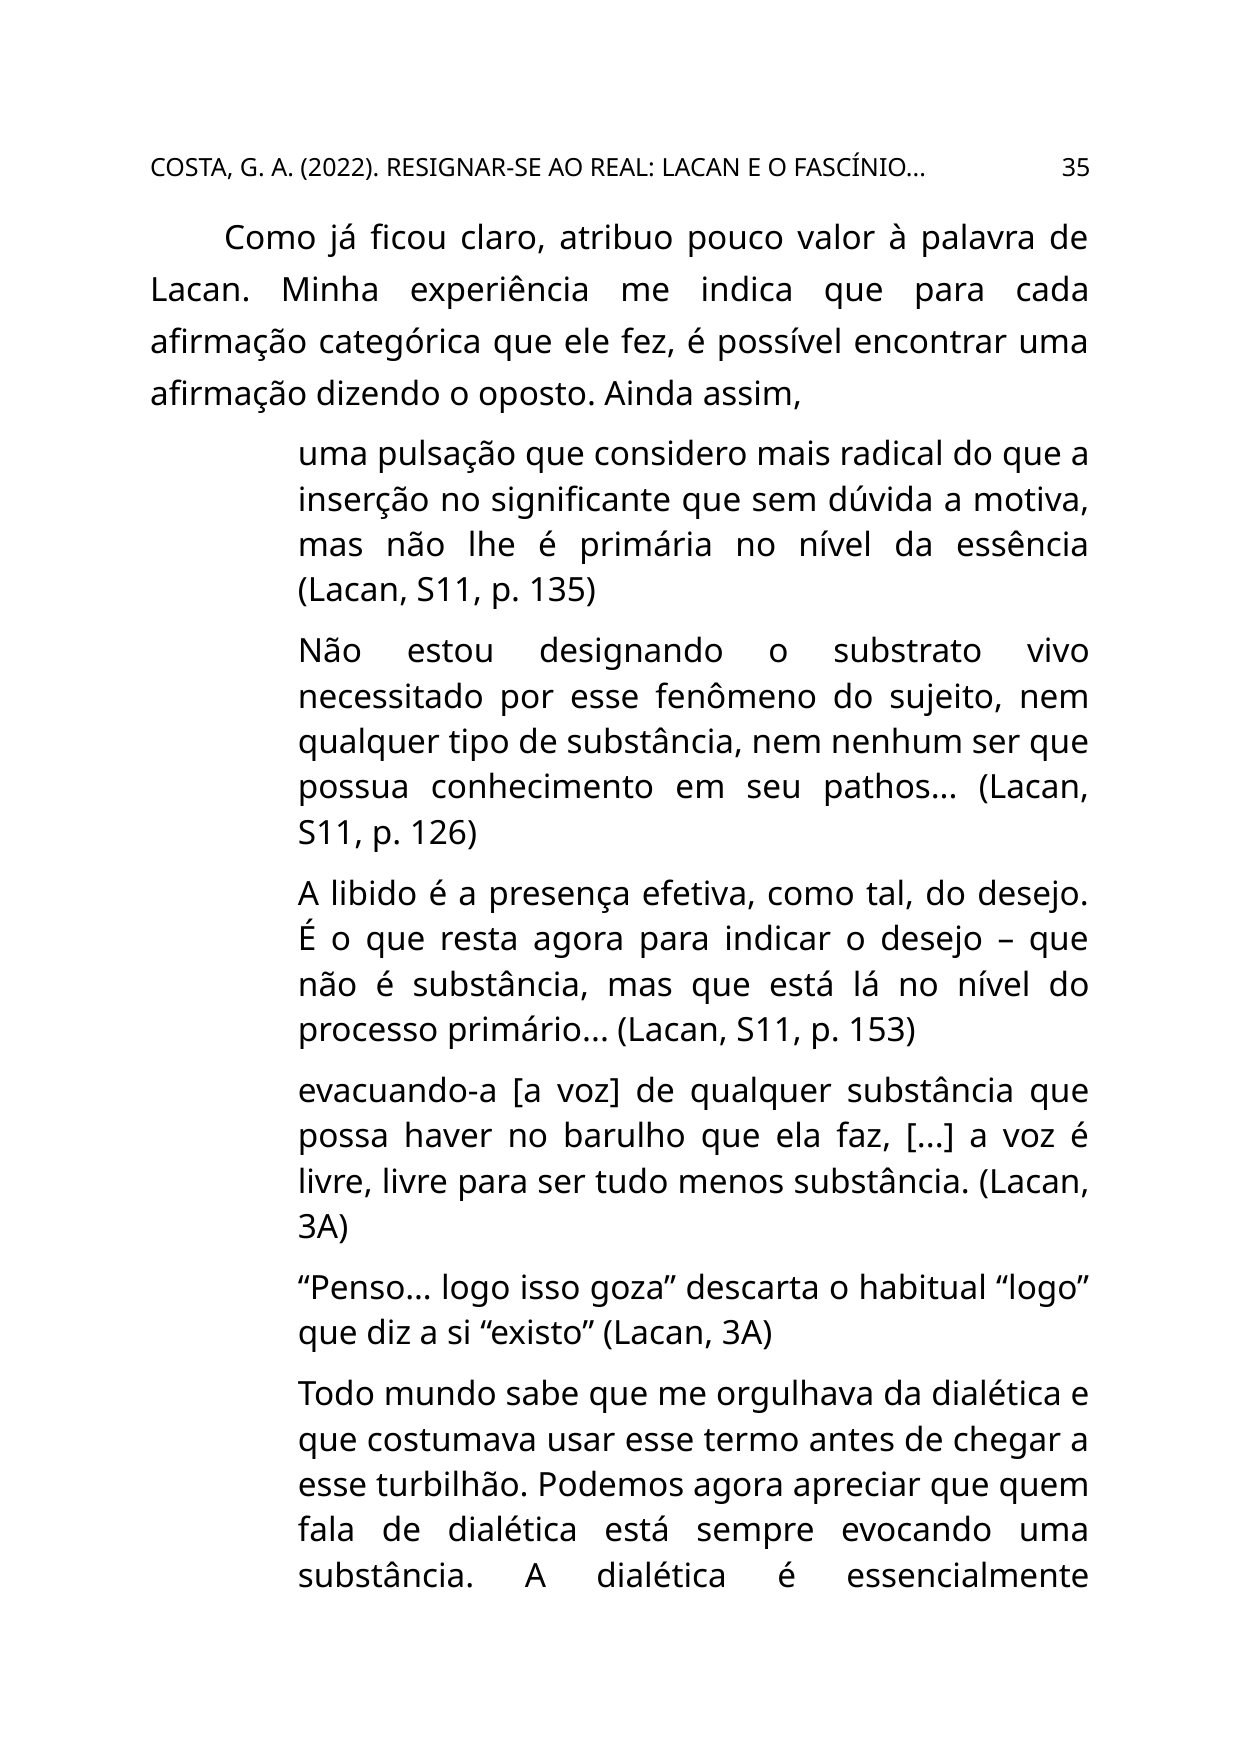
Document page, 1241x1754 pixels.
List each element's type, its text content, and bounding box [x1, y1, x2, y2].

text “Penso… logo isso goza” descarta o habitual “logo” que diz a si “existo” (Lacan, 3A) [298, 1264, 1090, 1354]
text evacuando-a [a voz] de qualquer substância que possa haver no barulho que ela faz, [...] a voz é livre, livre para ser tudo menos substância. (Lacan, 3A) [298, 1067, 1090, 1248]
text Não estou designando o substrato vivo necessitado por esse fenômeno do sujeito, nem qualquer tipo de substância, nem nenhum ser que possua conhecimento em seu pathos... (Lacan, S11, p. 126) [298, 627, 1090, 854]
text Como já ficou claro, atribuo pouco valor à palavra de Lacan. Minha experiência me indica que para cada afirmação categórica que ele fez, é possível encontrar uma afirmação dizendo o oposto. Ainda assim, [150, 213, 1090, 416]
text uma pulsação que considero mais radical do que a inserção no significante que sem dúvida a motiva, mas não lhe é primária no nível da essência (Lacan, S11, p. 135) [298, 430, 1090, 612]
text Todo mundo sabe que me orgulhava da dialética e que costumava usar esse termo antes de chegar a esse turbilhão. Podemos agora apreciar que quem fala de dialética está sempre evocando uma substância. A dialética é essencialmente [298, 1370, 1090, 1597]
text A libido é a presença efetiva, como tal, do desejo. É o que resta agora para indicar o desejo – que não é substância, mas que está lá no nível do processo primário... (Lacan, S11, p. 153) [298, 869, 1090, 1051]
